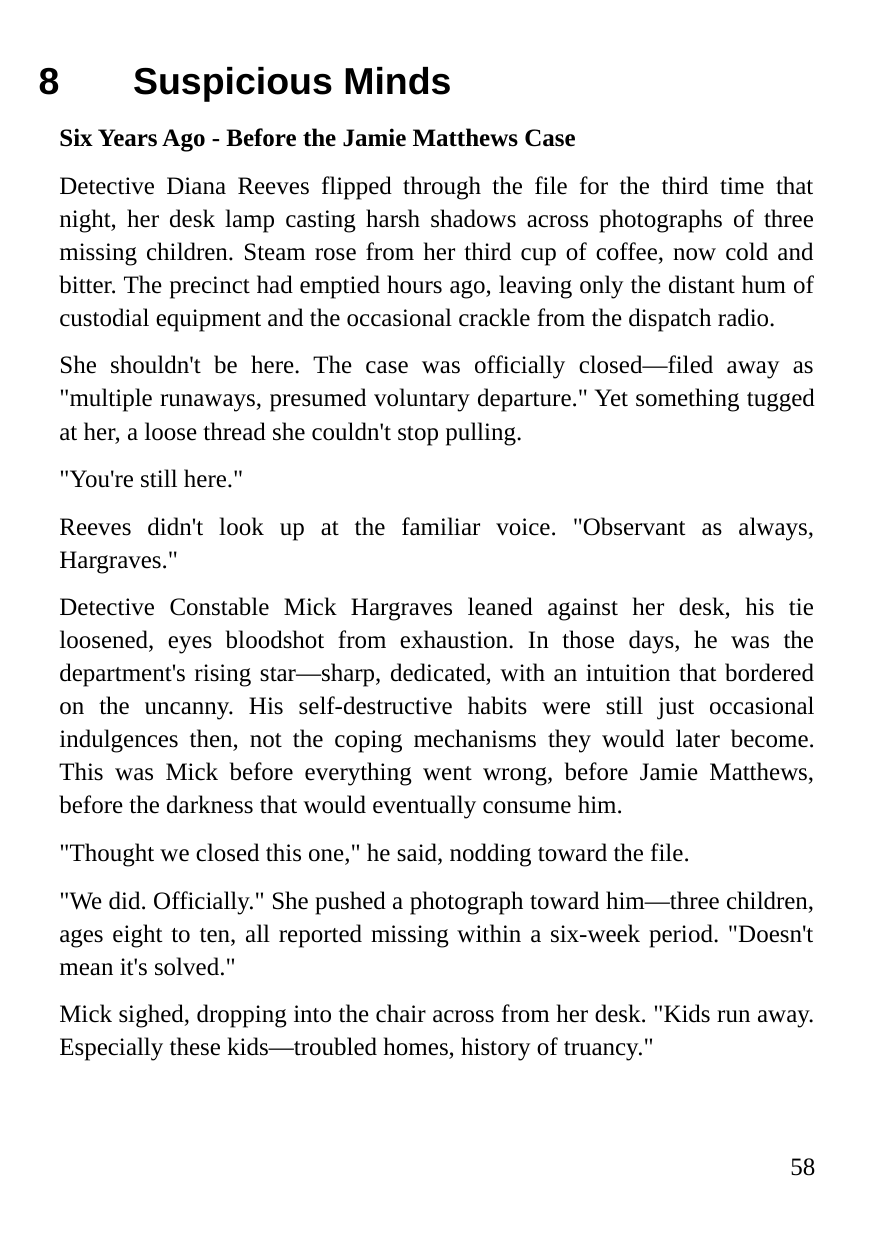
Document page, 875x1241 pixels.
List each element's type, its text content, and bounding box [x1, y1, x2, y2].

subtitle Suspicious Minds [59, 59, 815, 102]
text She shouldn't be here. The case was officially closed—filed away as "multiple runaways, presumed voluntary departure." Yet something tugged at her, a loose thread she couldn't stop pulling. [59, 351, 815, 445]
text Reeves didn't look up at the familiar voice. "Observant as always, Hargraves." [59, 512, 815, 573]
text "We did. Officially." She pushed a photograph toward him—three children, ages eight to ten, all reported missing within a six-week period. "Doesn't mean it's solved." [59, 886, 815, 981]
text Six Years Ago - Before the Jamie Matthews Case [59, 123, 815, 152]
text "You're still here." [59, 464, 815, 493]
text Mick sighed, dropping into the chair across from her desk. "Kids run away. Especially these kids—troubled homes, history of truancy." [59, 999, 815, 1061]
text Detective Constable Mick Hargraves leaned against her desk, his tie loosened, eyes bloodshot from exhaustion. In those days, he was the department's rising star—sharp, dedicated, with an intuition that bordered on the uncanny. His self-destructive habits were still just occasional indulgences then, not the coping mechanisms they would later become. This was Mick before everything went wrong, before Jamie Matthews, before the darkness that would eventually consume him. [59, 592, 815, 819]
text Detective Diana Reeves flipped through the file for the third time that night, her desk lamp casting harsh shadows across photographs of three missing children. Steam rose from her third cup of coffee, now cold and bitter. The precinct had emptied hours ago, leaving only the distant hum of custodial equipment and the occasional crackle from the dispatch radio. [59, 171, 815, 332]
text "Thought we closed this one," he said, nodding toward the file. [59, 838, 815, 867]
